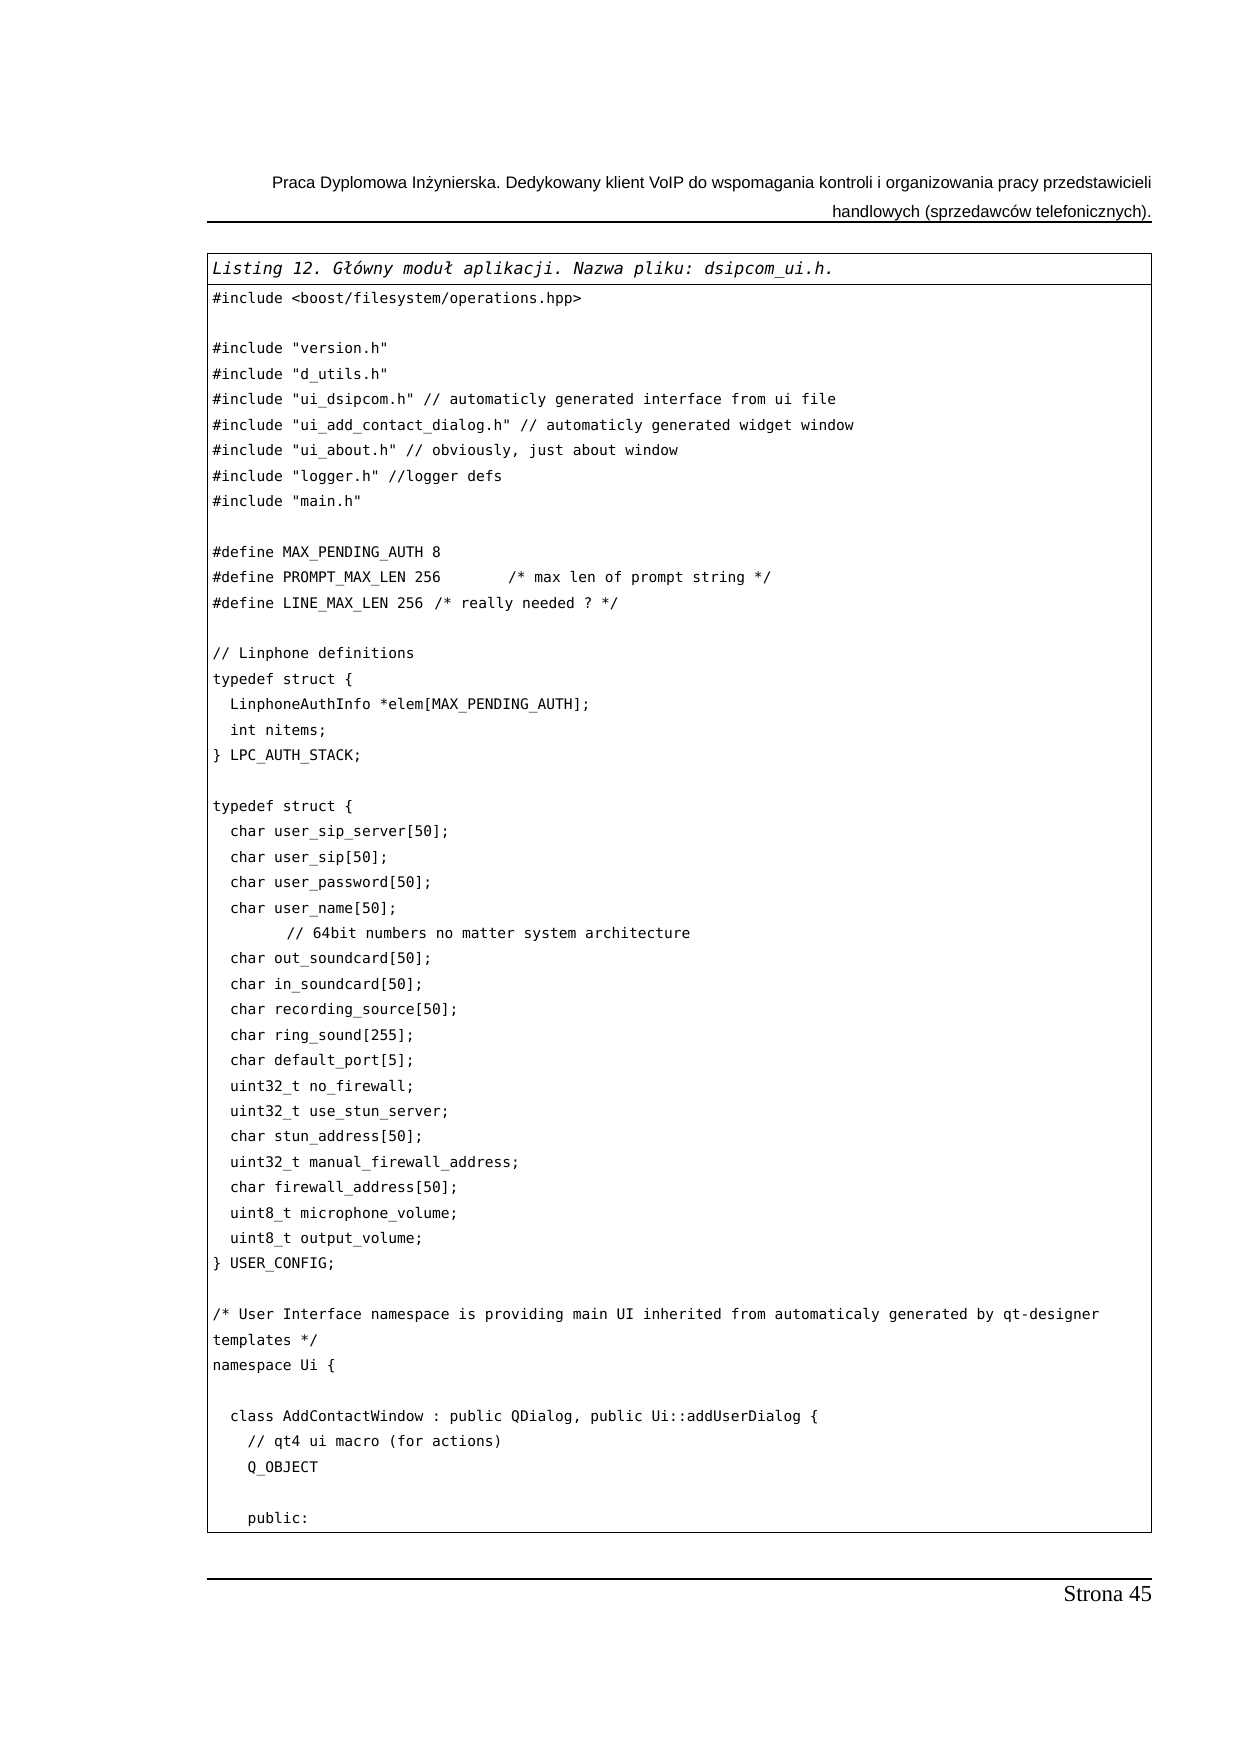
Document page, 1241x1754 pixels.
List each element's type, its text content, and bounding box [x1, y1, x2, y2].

table_header Listing 12. Główny moduł aplikacji. Nazwa pliku: dsipcom_ui.h. [208, 254, 1151, 284]
table_cell #include <boost/filesystem/operations.hpp> #include "version.h" #include "d_utils.h" #include "ui_dsipcom.h" // automaticly generated interface from ui file #include "ui_add_contact_dialog.h" // automaticly generated widget window #include "ui_about.h" // obviously, just about window #include "logger.h" //logger defs #include "main.h" #define MAX_PENDING_AUTH 8 #define PROMPT_MAX_LEN 256 /* max len of prompt string */ #define LINE_MAX_LEN 256 /* really needed ? */ // Linphone definitions typedef struct { LinphoneAuthInfo *elem[MAX_PENDING_AUTH]; int nitems; } LPC_AUTH_STACK; typedef struct { char user_sip_server[50]; char user_sip[50]; char user_password[50]; char user_name[50]; // 64bit numbers no matter system architecture char out_soundcard[50]; char in_soundcard[50]; char recording_source[50]; char ring_sound[255]; char default_port[5]; uint32_t no_firewall; uint32_t use_stun_server; char stun_address[50]; uint32_t manual_firewall_address; char firewall_address[50]; uint8_t microphone_volume; uint8_t output_volume; } USER_CONFIG; /* User Interface namespace is providing main UI inherited from automaticaly generated by qt-designer templates */ namespace Ui { class AddContactWindow : public QDialog, public Ui::addUserDialog { // qt4 ui macro (for actions) Q_OBJECT public: [208, 285, 1151, 1532]
